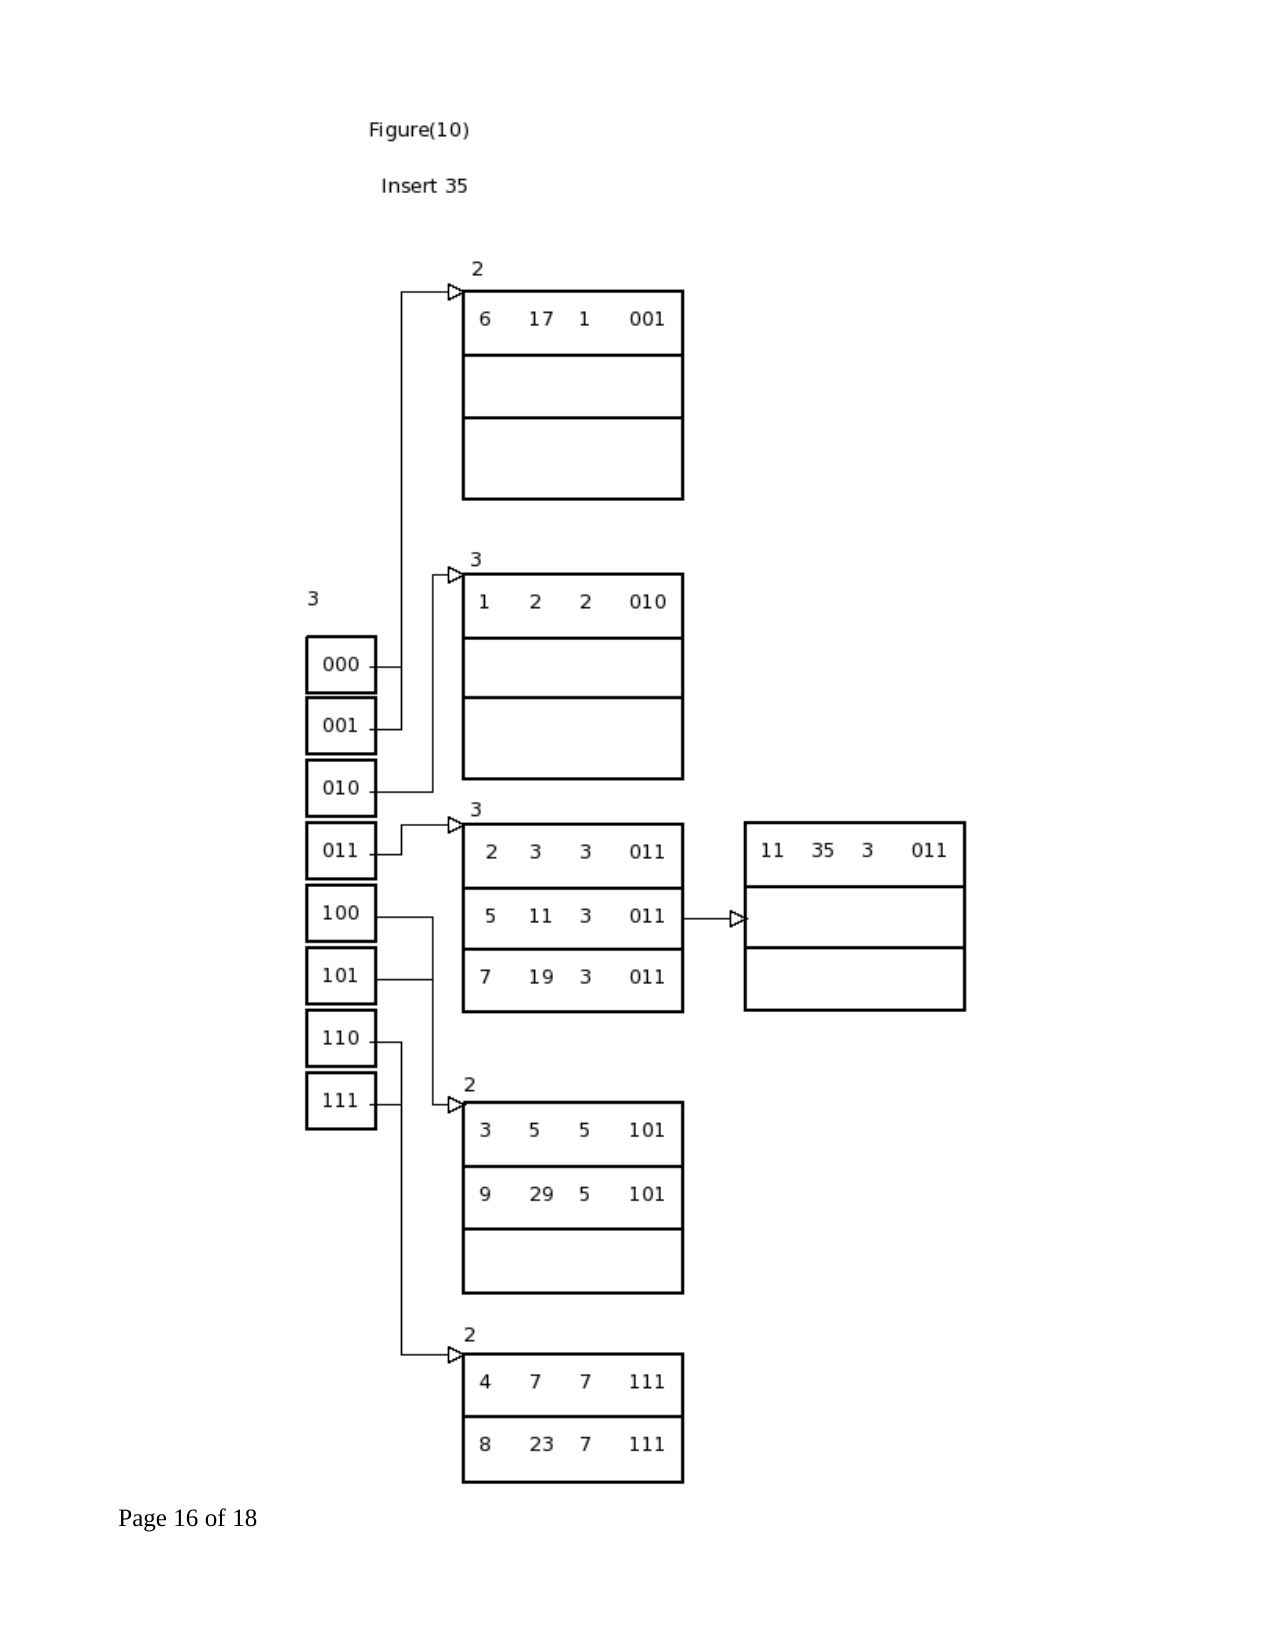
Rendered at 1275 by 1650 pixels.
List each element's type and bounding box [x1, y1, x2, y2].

picture [271, 118, 1004, 1520]
